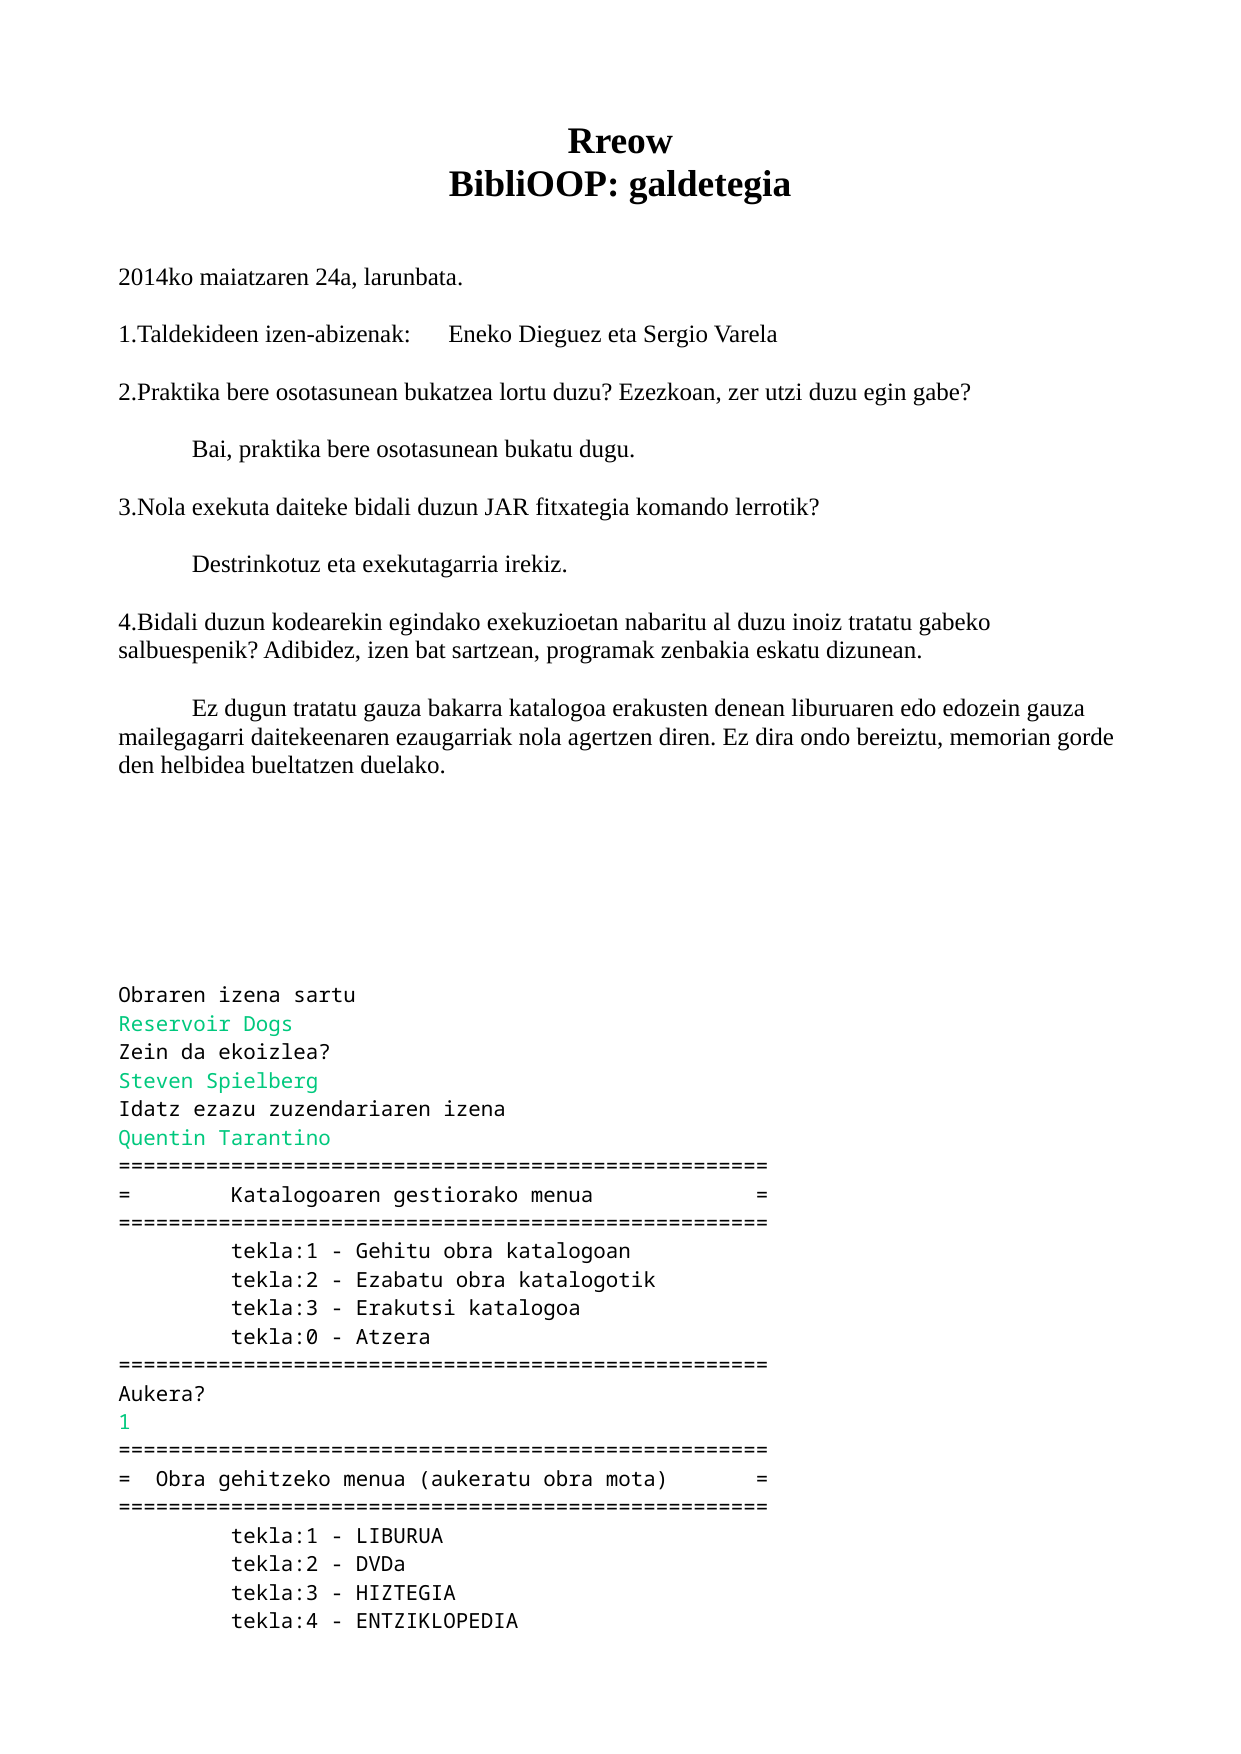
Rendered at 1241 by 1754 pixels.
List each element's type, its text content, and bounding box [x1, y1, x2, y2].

text Bai, praktika bere osotasunean bukatu dugu. [118, 434, 1122, 463]
text Obraren izena sartu [118, 981, 1122, 1009]
text = Katalogoaren gestiorako menua = [118, 1180, 1122, 1208]
text tekla:1 - LIBURUA [118, 1521, 1122, 1549]
list Nola exekuta daiteke bidali duzun JAR fitxategia komando lerrotik? [118, 492, 1122, 521]
text 2014ko maiatzaren 24a, larunbata. [118, 262, 1122, 291]
text = Obra gehitzeko menua (aukeratu obra mota) = [118, 1464, 1122, 1492]
text tekla:2 - DVDa [118, 1549, 1122, 1578]
text ==================================================== [118, 1436, 1122, 1464]
text BibliOOP: galdetegia [118, 161, 1122, 204]
text tekla:3 - HIZTEGIA [118, 1578, 1122, 1606]
text ==================================================== [118, 1151, 1122, 1180]
text Idatz ezazu zuzendariaren izena [118, 1094, 1122, 1123]
text tekla:4 - ENTZIKLOPEDIA [118, 1606, 1122, 1635]
text Steven Spielberg [118, 1066, 1122, 1094]
text Zein da ekoizlea? [118, 1037, 1122, 1066]
text tekla:3 - Erakutsi katalogoa [118, 1293, 1122, 1322]
text Rreow [118, 118, 1122, 161]
text tekla:1 - Gehitu obra katalogoan [118, 1237, 1122, 1265]
text tekla:0 - Atzera [118, 1322, 1122, 1350]
text Reservoir Dogs [118, 1009, 1122, 1037]
text ==================================================== [118, 1492, 1122, 1521]
text Ez dugun tratatu gauza bakarra katalogoa erakusten denean liburuaren edo edozein gauza mailegagarri daitekeenaren ezaugarriak nola agertzen diren. Ez dira ondo bereiztu, memorian gorde den helbidea bueltatzen duelako. [118, 693, 1122, 779]
text Destrinkotuz eta exekutagarria irekiz. [118, 549, 1122, 578]
text ==================================================== [118, 1208, 1122, 1237]
text tekla:2 - Ezabatu obra katalogotik [118, 1265, 1122, 1293]
list Bidali duzun kodearekin egindako exekuzioetan nabaritu al duzu inoiz tratatu gabeko salbuespenik? Adibidez, izen bat sartzean, programak zenbakia eskatu dizunean. [118, 607, 1122, 664]
text Aukera? [118, 1379, 1122, 1407]
text Quentin Tarantino [118, 1123, 1122, 1151]
list Praktika bere osotasunean bukatzea lortu duzu? Ezezkoan, zer utzi duzu egin gabe? [118, 377, 1122, 406]
text ==================================================== [118, 1350, 1122, 1379]
text 1 [118, 1407, 1122, 1436]
list Taldekideen izen-abizenak: Eneko Dieguez eta Sergio Varela [118, 319, 1122, 348]
